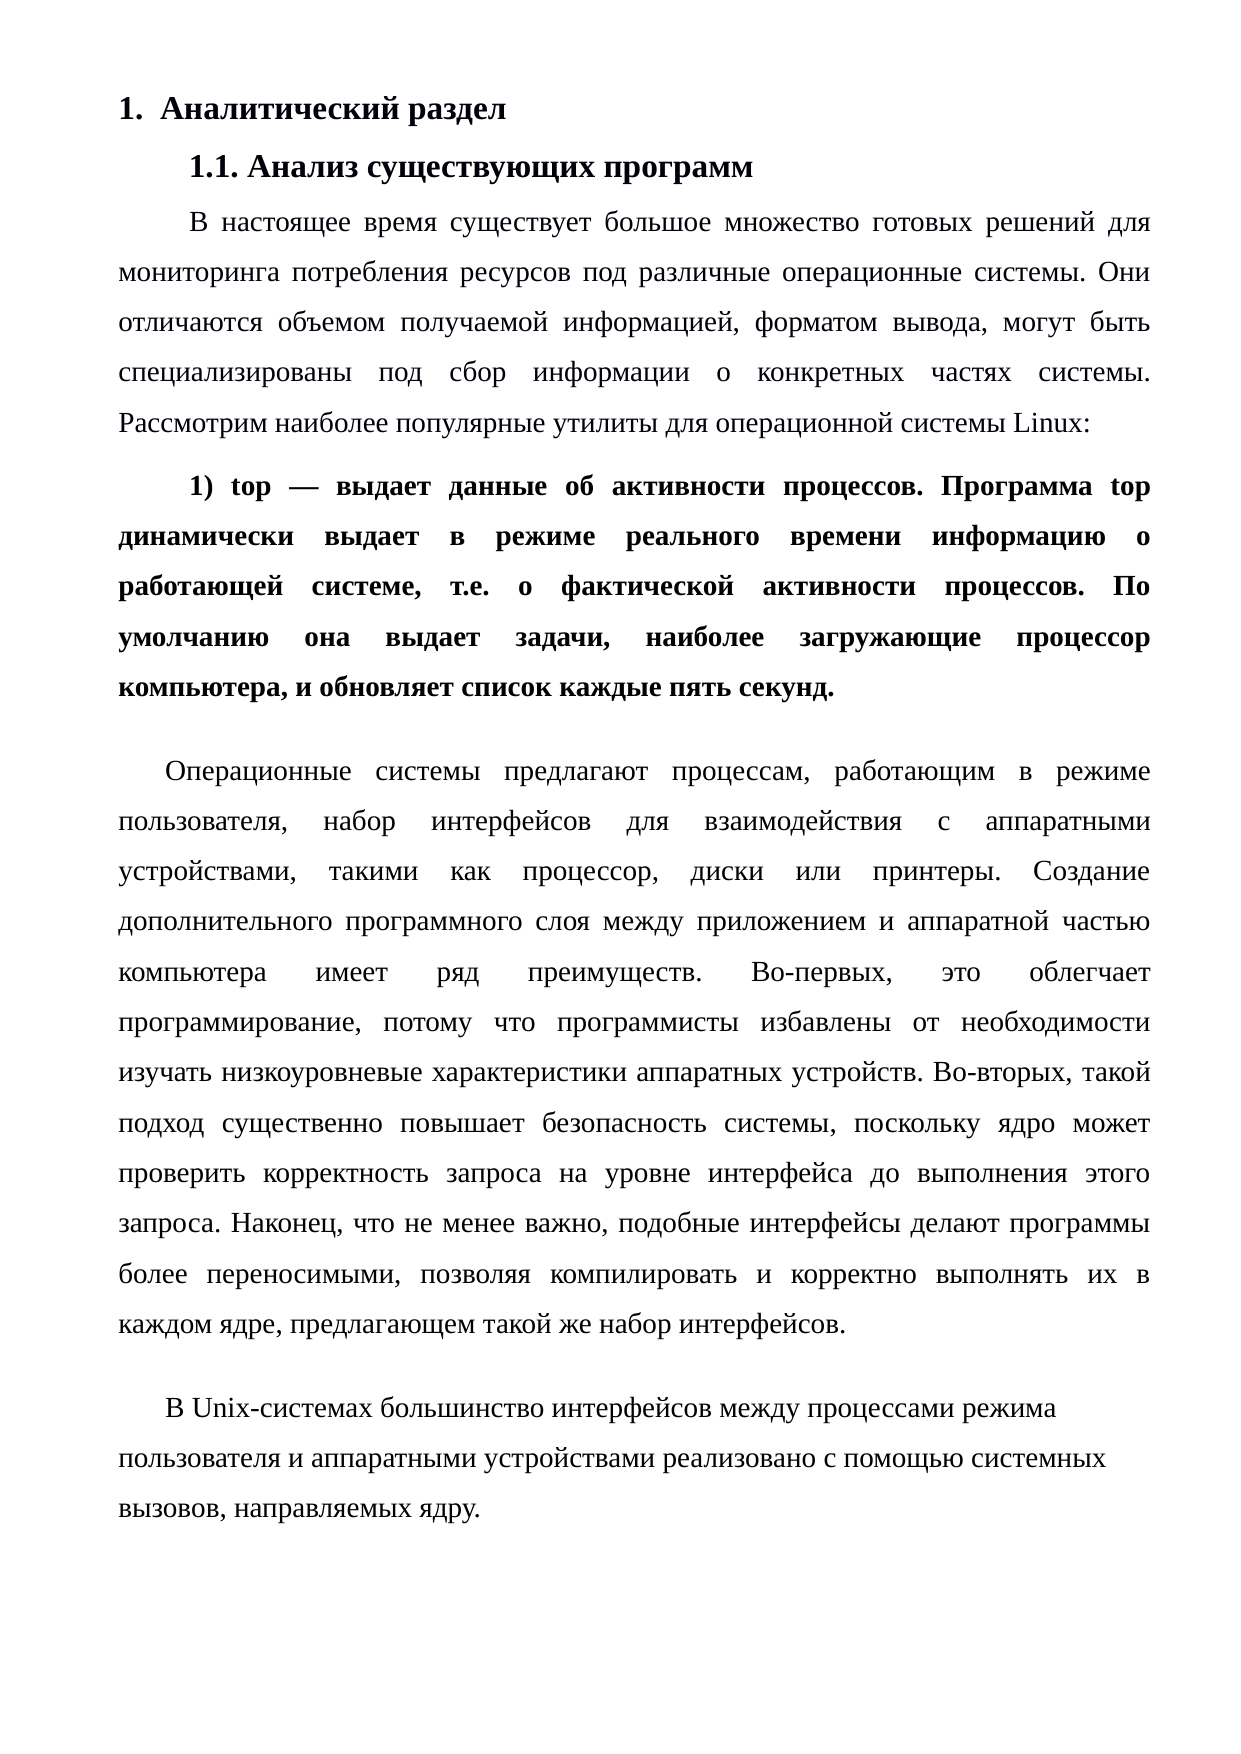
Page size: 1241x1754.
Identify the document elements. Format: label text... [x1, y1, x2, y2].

text В Unix-системах большинство интерфейсов между процессами режима пользователя и аппаратными устройствами реализовано с помощью системных вызовов, направляемых ядру. [118, 1390, 1152, 1524]
text В настоящее время существует большое множество готовых решений для мониторинга потребления ресурсов под различные операционные системы. Они отличаются объемом получаемой информацией, форматом вывода, могут быть специализированы под сбор информации о конкретных частях системы. Рассмотрим наиболее популярные утилиты для операционной системы Linux: [118, 204, 1152, 438]
subtitle Операционные системы предлагают процессам, работающим в режиме пользователя, набор интерфейсов для взаимодействия с аппаратными устройствами, такими как процессор, диски или принтеры. Создание дополнительного программного слоя между приложением и аппаратной частью компьютера имеет ряд преимуществ. Во-первых, это облегчает программирование, потому что программисты избавлены от необходимости изучать низкоуровневые характеристики аппаратных устройств. Во-вторых, такой подход существенно повышает безопасность системы, поскольку ядро может проверить корректность запроса на уровне интерфейса до выполнения этого запроса. Наконец, что не менее важно, подобные интерфейсы делают программы более переносимыми, позволяя компилировать и корректно выполнять их в каждом ядре, предлагающем такой же набор интерфейсов. [118, 753, 1152, 1339]
text 1) top — выдает данные об активности процессов. Программа top динамически выдает в режиме реального времени информацию о работающей системе, т.е. о фактической активности процессов. По умолчанию она выдает задачи, наиболее загружающие процессор компьютера, и обновляет список каждые пять секунд. [118, 468, 1152, 702]
subtitle 1.1. Анализ существующих программ [118, 146, 1152, 184]
text 1. Аналитический раздел [118, 89, 1152, 127]
